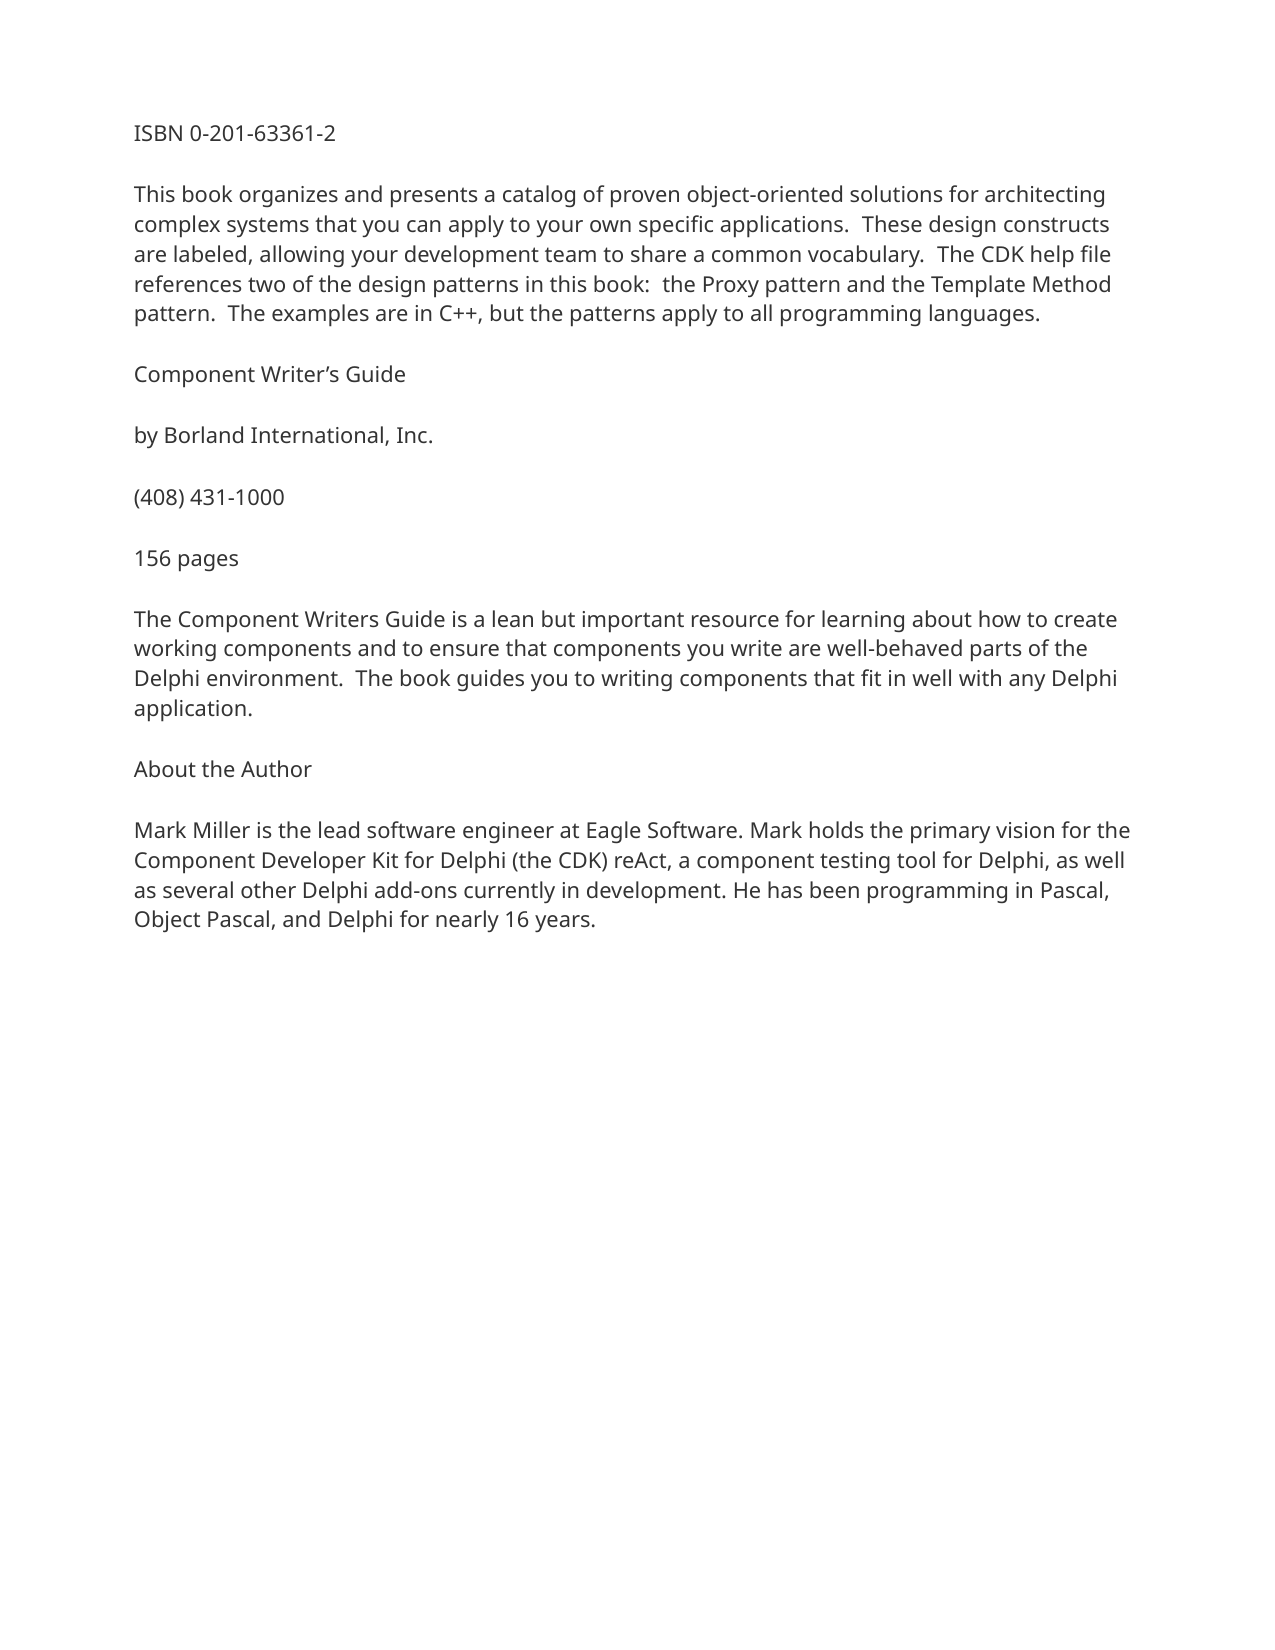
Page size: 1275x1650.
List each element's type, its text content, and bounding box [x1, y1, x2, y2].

text About the Author [134, 754, 1141, 784]
text Mark Miller is the lead software engineer at Eagle Software. Mark holds the primary vision for the Component Developer Kit for Delphi (the CDK) reAct, a component testing tool for Delphi, as well as several other Delphi add-ons currently in development. He has been programming in Pascal, Object Pascal, and Delphi for nearly 16 years. [134, 815, 1141, 934]
text Component Writer’s Guide [134, 359, 1141, 389]
text ISBN 0-201-63361-2 [134, 118, 1141, 148]
text by Borland International, Inc. [134, 420, 1141, 450]
text The Component Writers Guide is a lean but important resource for learning about how to create working components and to ensure that components you write are well-behaved parts of the Delphi environment. The book guides you to writing components that fit in well with any Delphi application. [134, 603, 1141, 723]
text This book organizes and presents a catalog of proven object-oriented solutions for architecting complex systems that you can apply to your own specific applications. These design constructs are labeled, allowing your development team to share a common vocabulary. The CDK help file references two of the design patterns in this book: the Proxy pattern and the Template Method pattern. The examples are in C++, but the patterns apply to all programming languages. [134, 179, 1141, 328]
text 156 pages [134, 542, 1141, 572]
text (408) 431-1000 [134, 481, 1141, 511]
